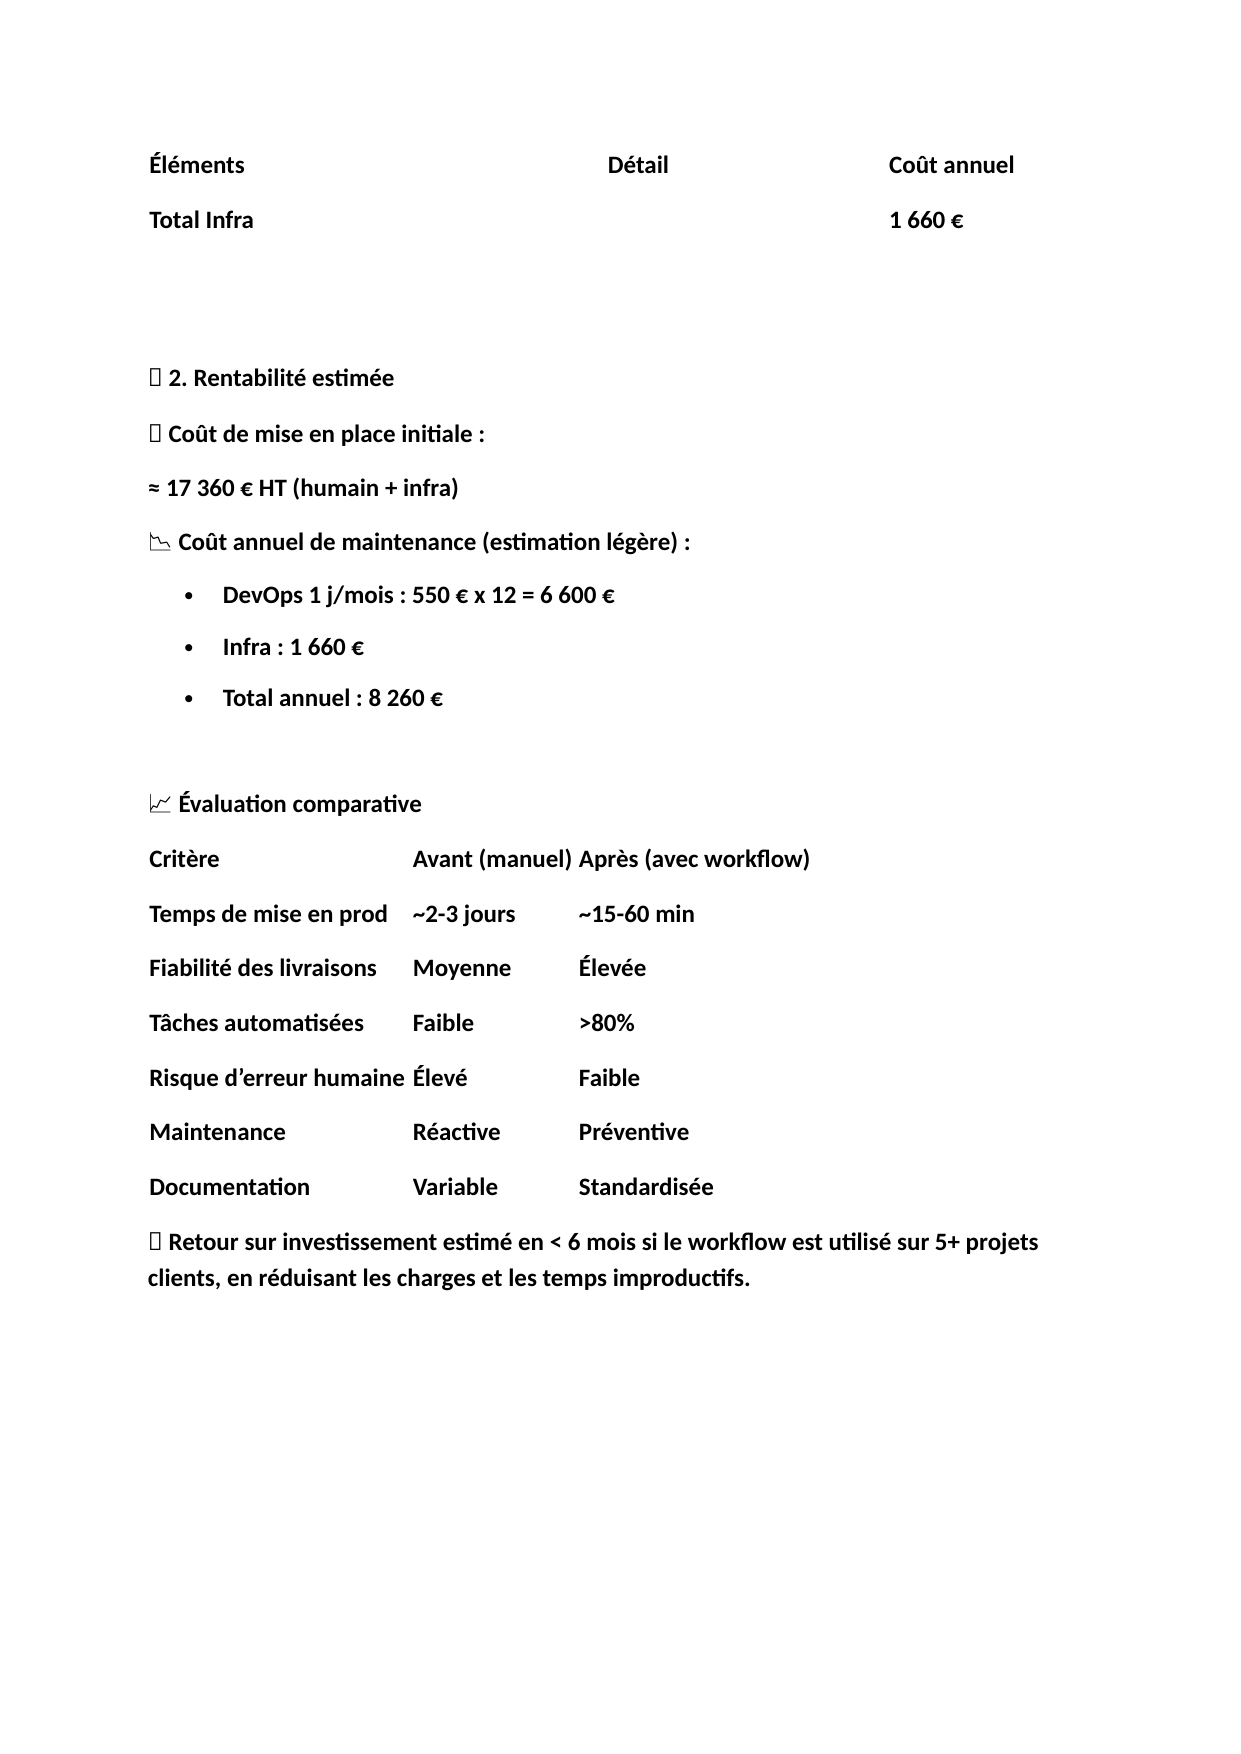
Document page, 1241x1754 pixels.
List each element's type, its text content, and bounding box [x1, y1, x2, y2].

table_cell Temps de mise en prod [148, 896, 411, 951]
table_cell Total Infra [148, 202, 606, 257]
table_cell 1 660 € [888, 202, 1021, 257]
table_cell Moyenne [411, 951, 577, 1006]
text 🎯 Retour sur investissement estimé en < 6 mois si le workflow est utilisé sur 5+ projets clients, en réduisant les charges et les temps improductifs. [148, 1224, 1093, 1293]
text ≈ 17 360 € HT (humain + infra) [148, 472, 1093, 502]
table_cell Élevé [411, 1060, 577, 1115]
table_header Avant (manuel) [411, 842, 577, 896]
table_cell Fiabilité des livraisons [148, 951, 411, 1006]
table_header Coût annuel [888, 148, 1021, 202]
table_cell Réactive [411, 1115, 577, 1169]
table_cell ~15-60 min [577, 896, 817, 951]
table_cell Maintenance [148, 1115, 411, 1169]
table_cell Documentation [148, 1169, 411, 1224]
table_cell ~2-3 jours [411, 896, 577, 951]
list Infra : 1 660 € [185, 631, 1093, 661]
text 📉 Coût annuel de maintenance (estimation légère) : [148, 523, 1093, 557]
table_header Après (avec workflow) [577, 842, 817, 896]
table_cell Faible [411, 1006, 577, 1060]
text 🧮 2. Rentabilité estimée [148, 360, 1093, 394]
text 📈 Évaluation comparative [148, 786, 1093, 820]
table_cell Faible [577, 1060, 817, 1115]
table_header Détail [606, 148, 887, 202]
table_cell Préventive [577, 1115, 817, 1169]
table_cell Tâches automatisées [148, 1006, 411, 1060]
table_cell Risque d’erreur humaine [148, 1060, 411, 1115]
text 💼 Coût de mise en place initiale : [148, 416, 1093, 450]
table_cell [606, 202, 887, 257]
table_cell >80% [577, 1006, 817, 1060]
list DevOps 1 j/mois : 550 € x 12 = 6 600 € [185, 579, 1093, 610]
table_cell Variable [411, 1169, 577, 1224]
table_cell Standardisée [577, 1169, 817, 1224]
table_header Éléments [148, 148, 606, 202]
table_cell Élevée [577, 951, 817, 1006]
list Total annuel : 8 260 € [185, 683, 1093, 713]
table_header Critère [148, 842, 411, 896]
